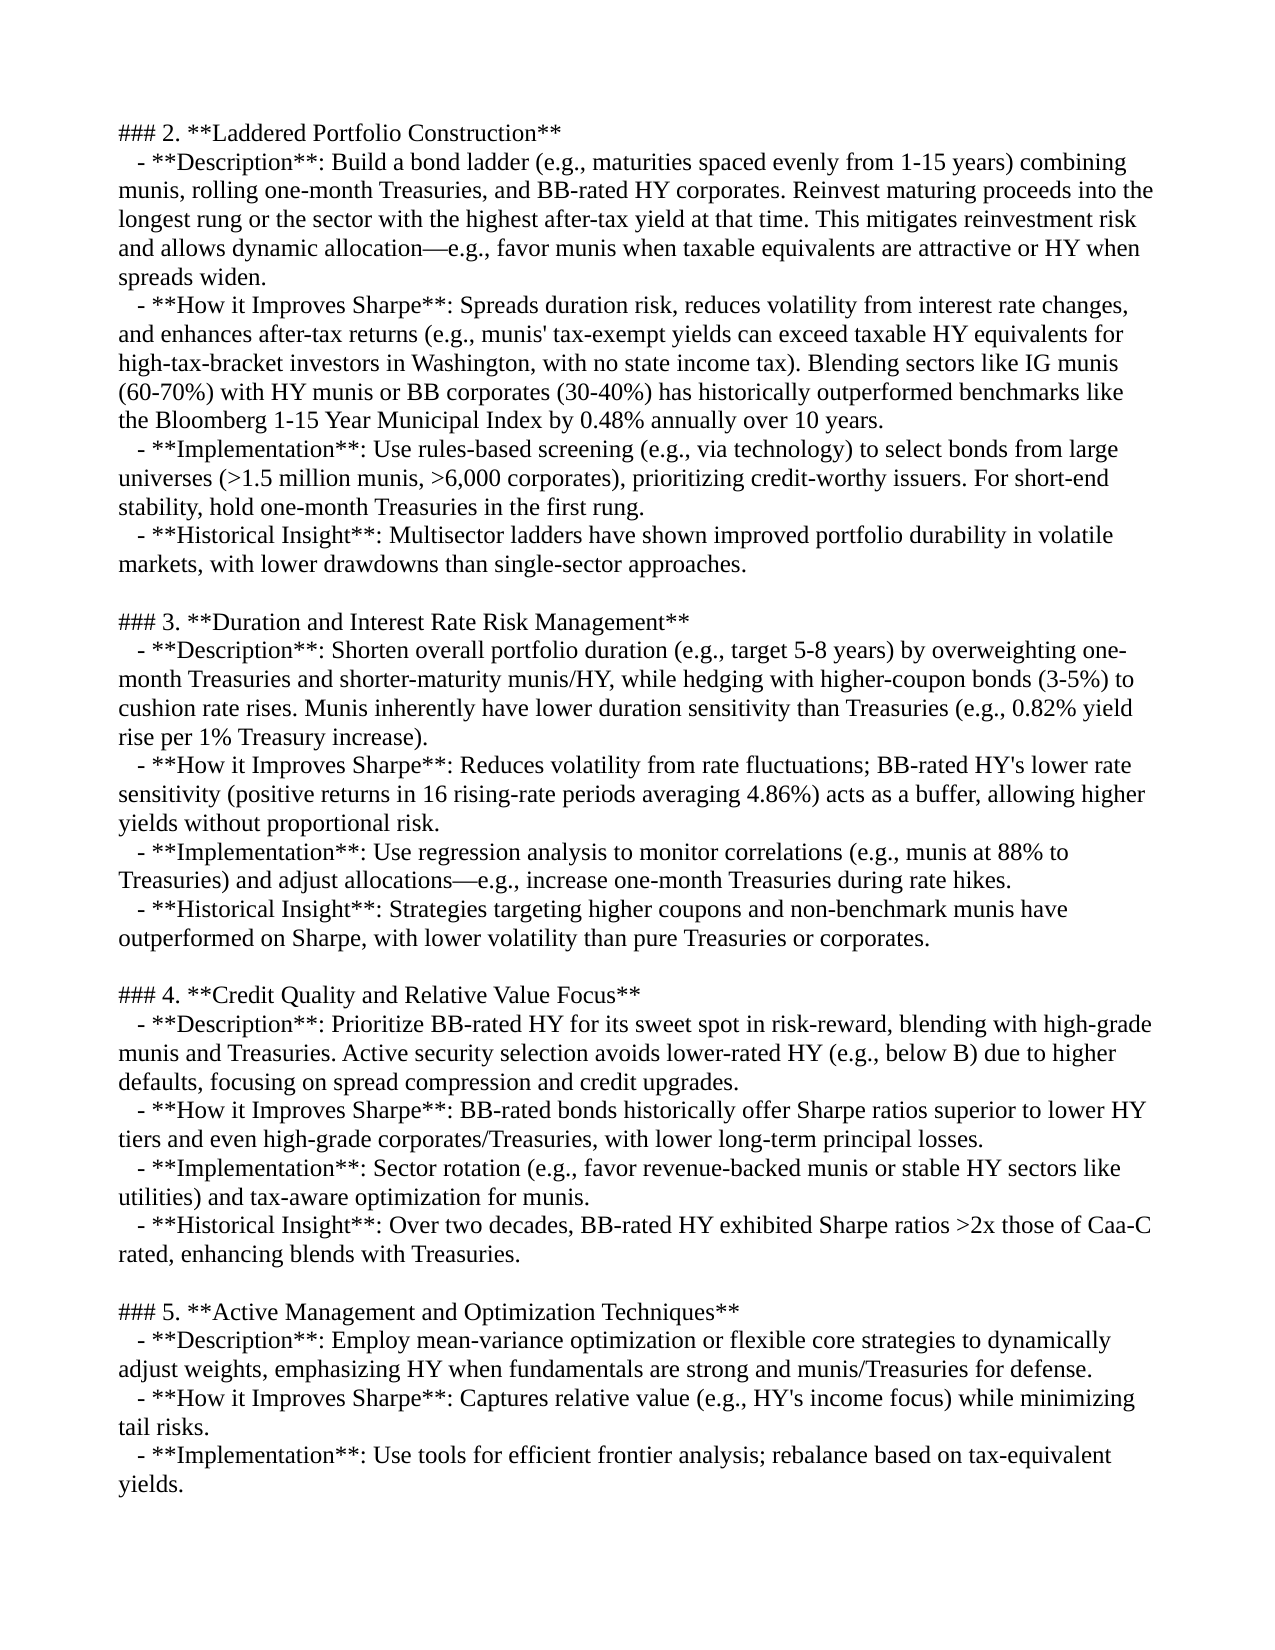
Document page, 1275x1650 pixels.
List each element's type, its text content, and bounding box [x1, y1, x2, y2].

text - **Implementation**: Use rules-based screening (e.g., via technology) to select bonds from large universes (>1.5 million munis, >6,000 corporates), prioritizing credit-worthy issuers. For short-end stability, hold one-month Treasuries in the first rung. [118, 434, 1157, 521]
text ### 3. **Duration and Interest Rate Risk Management** [118, 607, 1157, 636]
text - **How it Improves Sharpe**: Captures relative value (e.g., HY's income focus) while minimizing tail risks. [118, 1383, 1157, 1441]
text ### 4. **Credit Quality and Relative Value Focus** [118, 981, 1157, 1009]
text - **Implementation**: Use tools for efficient frontier analysis; rebalance based on tax-equivalent yields. [118, 1441, 1157, 1498]
text - **Implementation**: Use regression analysis to monitor correlations (e.g., munis at 88% to Treasuries) and adjust allocations—e.g., increase one-month Treasuries during rate hikes. [118, 837, 1157, 894]
text ### 2. **Laddered Portfolio Construction** [118, 118, 1157, 147]
text - **How it Improves Sharpe**: BB-rated bonds historically offer Sharpe ratios superior to lower HY tiers and even high-grade corporates/Treasuries, with lower long-term principal losses. [118, 1096, 1157, 1153]
text - **Description**: Employ mean-variance optimization or flexible core strategies to dynamically adjust weights, emphasizing HY when fundamentals are strong and munis/Treasuries for defense. [118, 1326, 1157, 1383]
text - **Historical Insight**: Over two decades, BB-rated HY exhibited Sharpe ratios >2x those of Caa-C rated, enhancing blends with Treasuries. [118, 1211, 1157, 1268]
text - **How it Improves Sharpe**: Spreads duration risk, reduces volatility from interest rate changes, and enhances after-tax returns (e.g., munis' tax-exempt yields can exceed taxable HY equivalents for high-tax-bracket investors in Washington, with no state income tax). Blending sectors like IG munis (60-70%) with HY munis or BB corporates (30-40%) has historically outperformed benchmarks like the Bloomberg 1-15 Year Municipal Index by 0.48% annually over 10 years. [118, 291, 1157, 434]
text - **Historical Insight**: Multisector ladders have shown improved portfolio durability in volatile markets, with lower drawdowns than single-sector approaches. [118, 521, 1157, 578]
text - **How it Improves Sharpe**: Reduces volatility from rate fluctuations; BB-rated HY's lower rate sensitivity (positive returns in 16 rising-rate periods averaging 4.86%) acts as a buffer, allowing higher yields without proportional risk. [118, 751, 1157, 837]
text - **Description**: Shorten overall portfolio duration (e.g., target 5-8 years) by overweighting one-month Treasuries and shorter-maturity munis/HY, while hedging with higher-coupon bonds (3-5%) to cushion rate rises. Munis inherently have lower duration sensitivity than Treasuries (e.g., 0.82% yield rise per 1% Treasury increase). [118, 636, 1157, 751]
text - **Description**: Prioritize BB-rated HY for its sweet spot in risk-reward, blending with high-grade munis and Treasuries. Active security selection avoids lower-rated HY (e.g., below B) due to higher defaults, focusing on spread compression and credit upgrades. [118, 1009, 1157, 1096]
text ### 5. **Active Management and Optimization Techniques** [118, 1297, 1157, 1326]
text - **Historical Insight**: Strategies targeting higher coupons and non-benchmark munis have outperformed on Sharpe, with lower volatility than pure Treasuries or corporates. [118, 894, 1157, 952]
text - **Description**: Build a bond ladder (e.g., maturities spaced evenly from 1-15 years) combining munis, rolling one-month Treasuries, and BB-rated HY corporates. Reinvest maturing proceeds into the longest rung or the sector with the highest after-tax yield at that time. This mitigates reinvestment risk and allows dynamic allocation—e.g., favor munis when taxable equivalents are attractive or HY when spreads widen. [118, 147, 1157, 291]
text - **Implementation**: Sector rotation (e.g., favor revenue-backed munis or stable HY sectors like utilities) and tax-aware optimization for munis. [118, 1153, 1157, 1211]
